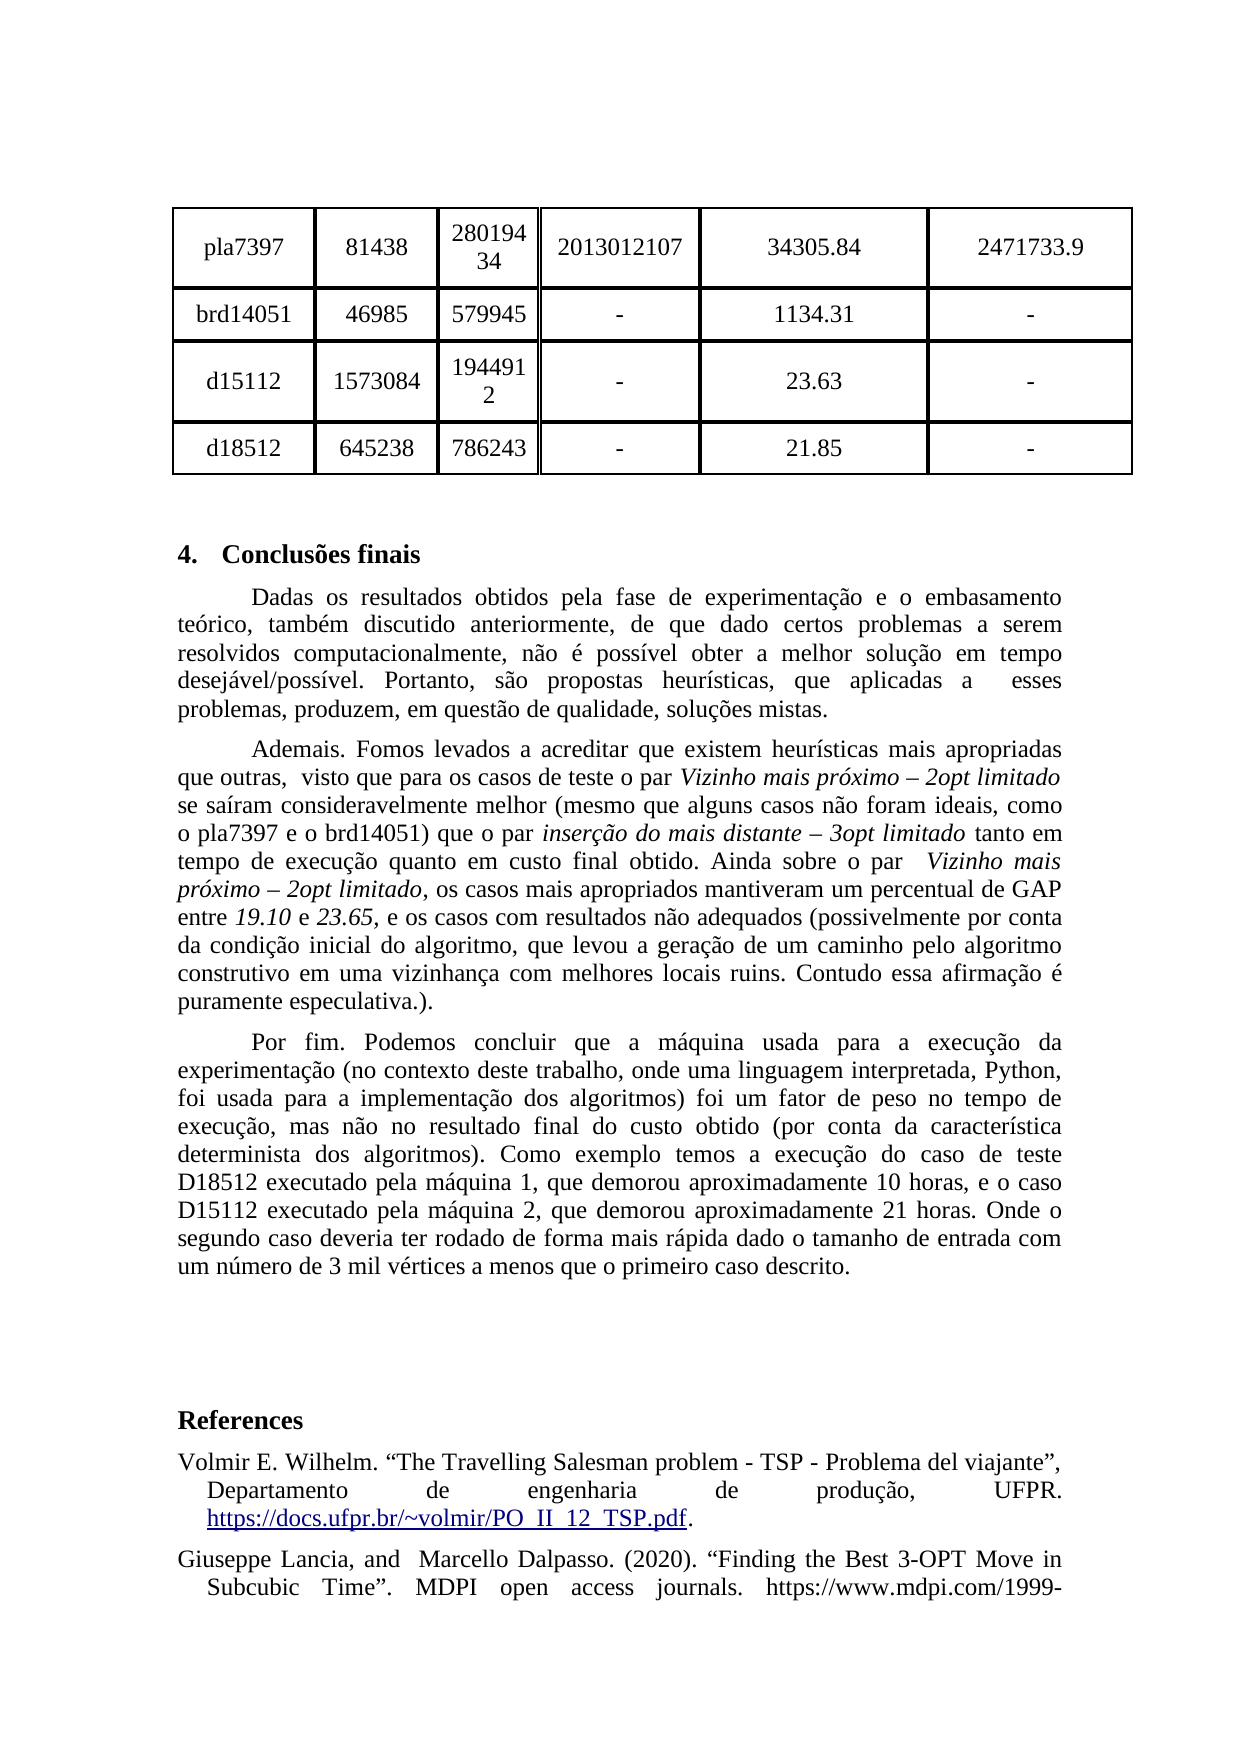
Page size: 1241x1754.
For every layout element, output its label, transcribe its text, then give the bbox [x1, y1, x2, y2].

table_cell d18512 [174, 424, 313, 473]
title Conclusões finais [177, 540, 1063, 570]
table_cell - [542, 343, 698, 420]
text Ademais. Fomos levados a acreditar que existem heurísticas mais apropriadas que outras, visto que para os casos de teste o par Vizinho mais próximo – 2opt limitado se saíram consideravelmente melhor (mesmo que alguns casos não foram ideais, como o pla7397 e o brd14051) que o par inserção do mais distante – 3opt limitado tanto em tempo de execução quanto em custo final obtido. Ainda sobre o par Vizinho mais próximo – 2opt limitado, os casos mais apropriados mantiveram um percentual de GAP entre 19.10 e 23.65, e os casos com resultados não adequados (possivelmente por conta da condição inicial do algoritmo, que levou a geração de um caminho pelo algoritmo construtivo em uma vizinhança com melhores locais ruins. Contudo essa afirmação é puramente especulativa.). [177, 735, 1063, 1015]
text Giuseppe Lancia, and Marcello Dalpasso. (2020). “Finding the Best 3-OPT Move in Subcubic Time”. MDPI open access journals. https://www.mdpi.com/1999- [177, 1544, 1063, 1601]
table_cell - [930, 343, 1131, 420]
table_cell - [542, 424, 698, 473]
table_cell 46985 [317, 290, 436, 339]
text Dadas os resultados obtidos pela fase de experimentação e o embasamento teórico, também discutido anteriormente, de que dado certos problemas a serem resolvidos computacionalmente, não é possível obter a melhor solução em tempo desejável/possível. Portanto, são propostas heurísticas, que aplicadas a esses problemas, produzem, em questão de qualidade, soluções mistas. [177, 582, 1063, 722]
table_cell 23.63 [702, 343, 926, 420]
table_cell 2471733.9 [930, 209, 1131, 286]
table_cell 28019434 [440, 209, 537, 286]
table_cell - [930, 424, 1131, 473]
table_cell 1944912 [440, 343, 537, 420]
table_cell 1573084 [317, 343, 436, 420]
text Volmir E. Wilhelm. “The Travelling Salesman problem - TSP - Problema del viajante”, Departamento de engenharia de produção, UFPR. https://docs.ufpr.br/~volmir/PO_II_12_TSP.pdf. [177, 1448, 1063, 1532]
table_cell 579945 [440, 290, 537, 339]
table_cell - [542, 290, 698, 339]
table_cell pla7397 [174, 209, 313, 286]
text Por fim. Podemos concluir que a máquina usada para a execução da experimentação (no contexto deste trabalho, onde uma linguagem interpretada, Python, foi usada para a implementação dos algoritmos) foi um fator de peso no tempo de execução, mas não no resultado final do custo obtido (por conta da característica determinista dos algoritmos). Como exemplo temos a execução do caso de teste D18512 executado pela máquina 1, que demorou aproximadamente 10 horas, e o caso D15112 executado pela máquina 2, que demorou aproximadamente 21 horas. Onde o segundo caso deveria ter rodado de forma mais rápida dado o tamanho de entrada com um número de 3 mil vértices a menos que o primeiro caso descrito. [177, 1027, 1063, 1280]
table_cell 34305.84 [702, 209, 926, 286]
table_cell 786243 [440, 424, 537, 473]
table_cell 21.85 [702, 424, 926, 473]
table_cell brd14051 [174, 290, 313, 339]
table_cell - [930, 290, 1131, 339]
table_cell d15112 [174, 343, 313, 420]
table_cell 81438 [317, 209, 436, 286]
table_cell 2013012107 [542, 209, 698, 286]
text References [177, 1406, 1063, 1436]
table_cell 1134.31 [702, 290, 926, 339]
table_cell 645238 [317, 424, 436, 473]
